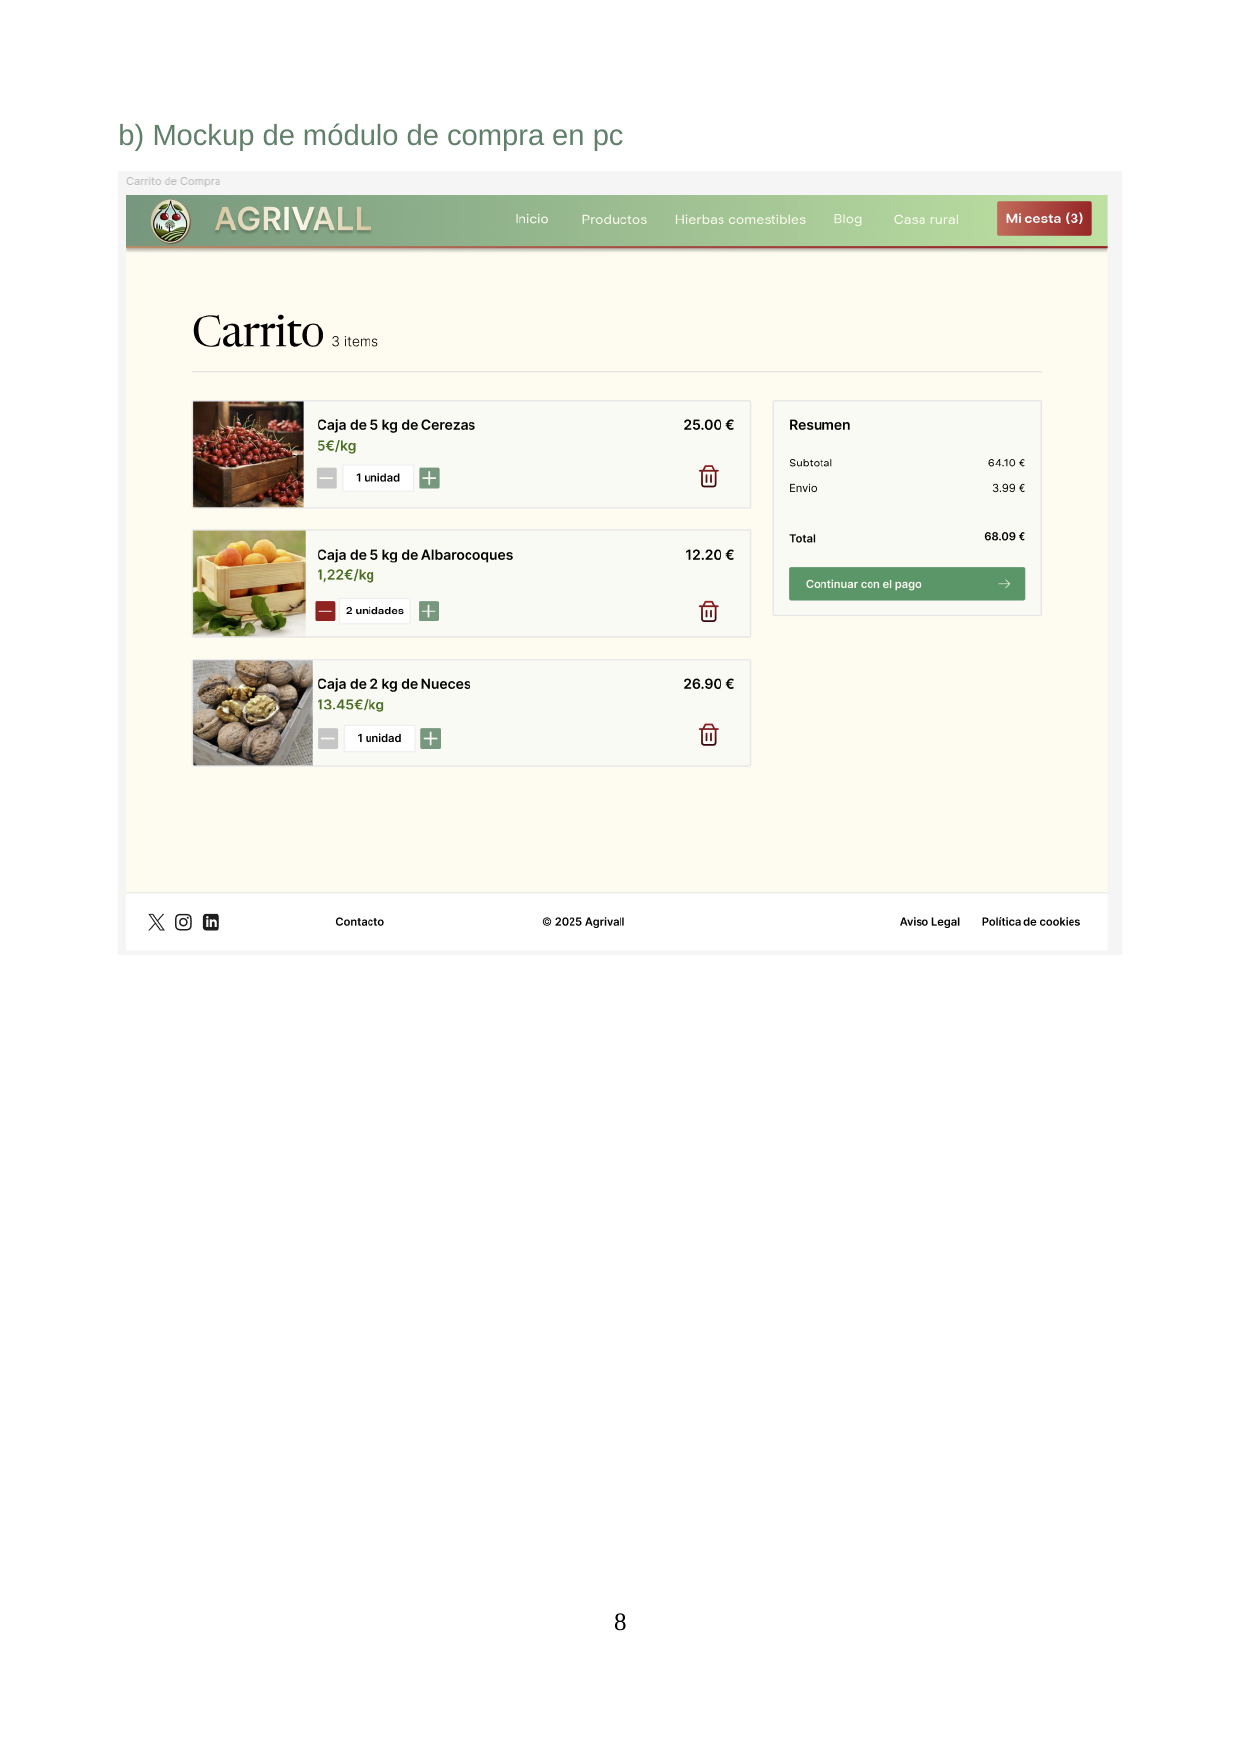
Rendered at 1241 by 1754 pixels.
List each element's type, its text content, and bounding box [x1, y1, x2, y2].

picture [118, 171, 1123, 955]
text b) Mockup de módulo de compra en pc [118, 118, 1122, 152]
